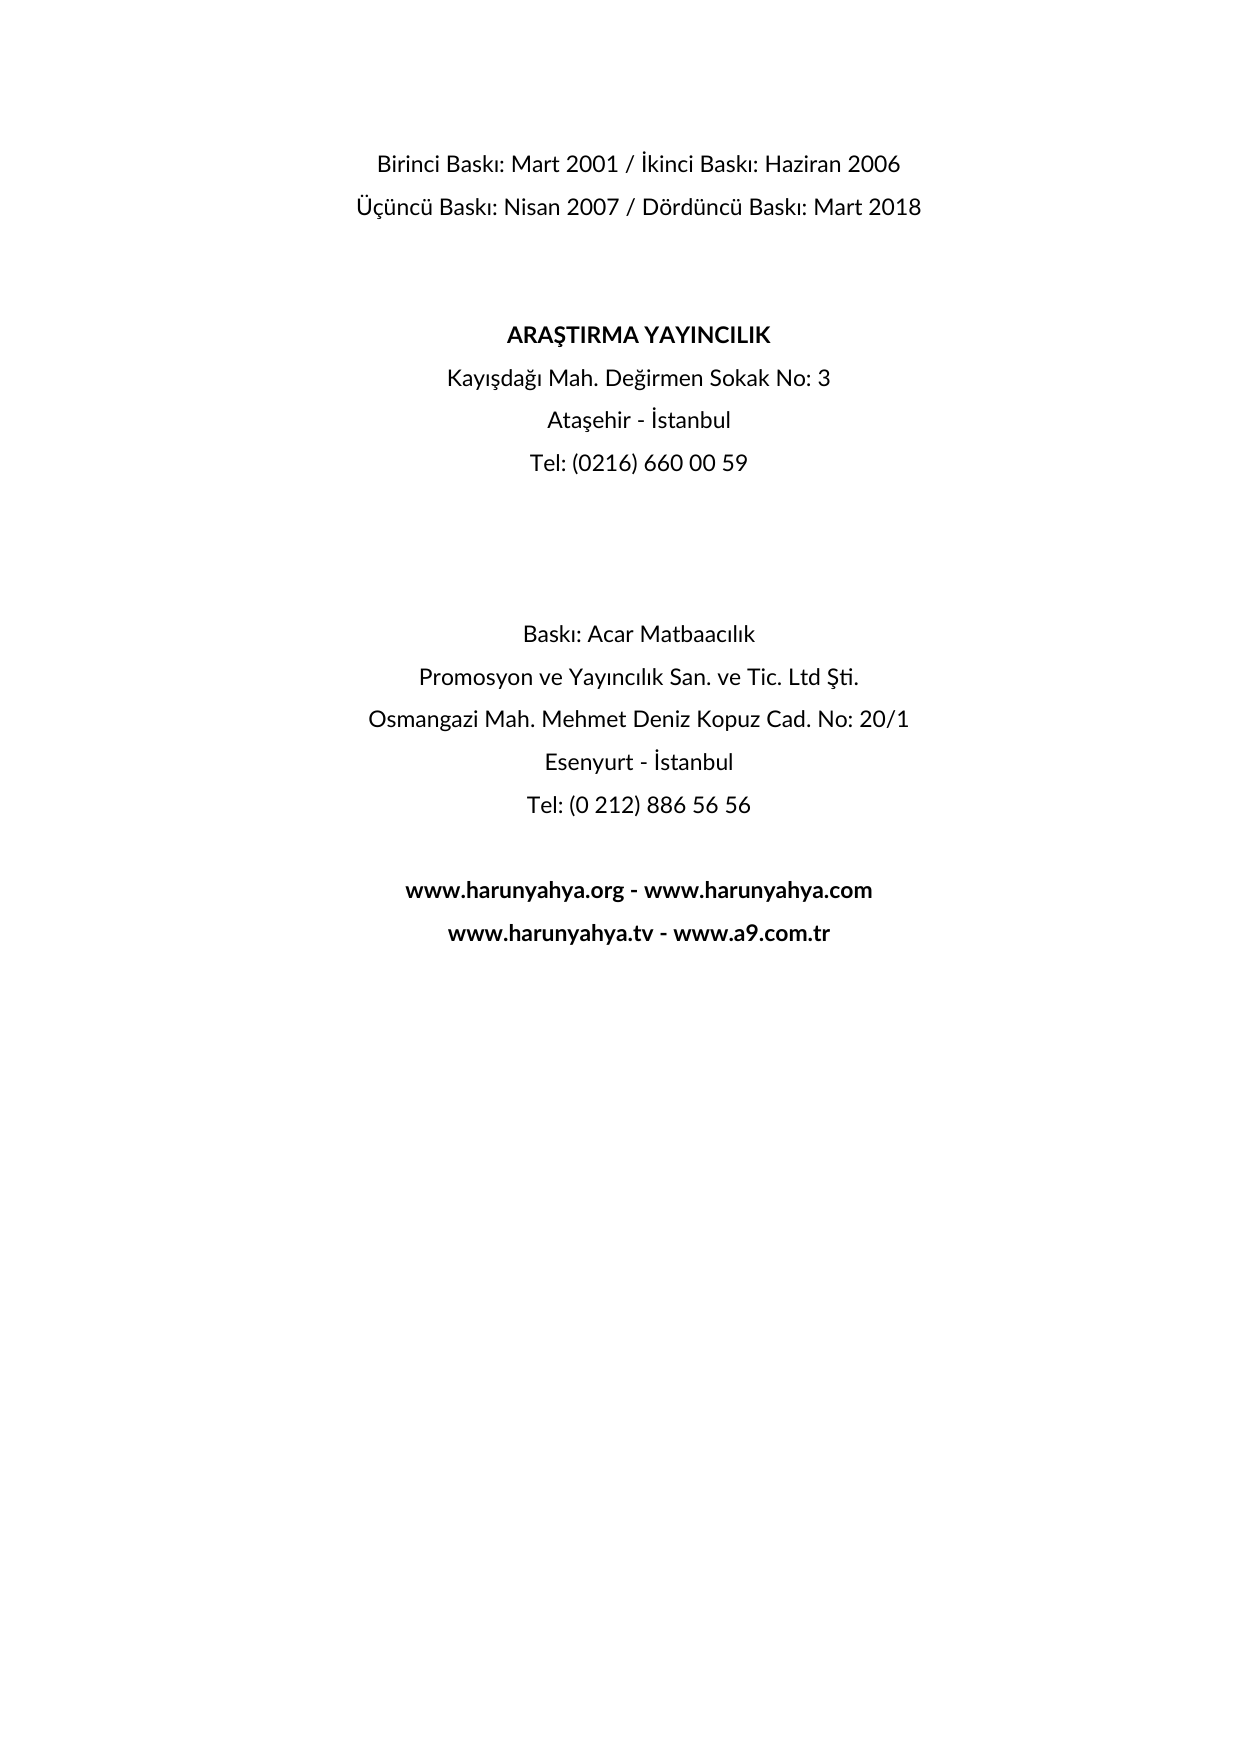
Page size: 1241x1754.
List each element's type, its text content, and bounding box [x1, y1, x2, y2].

text Kayışdağı Mah. Değirmen Sokak No: 3 [75, 363, 1165, 391]
text Osmangazi Mah. Mehmet Deniz Kopuz Cad. No: 20/1 [75, 705, 1165, 733]
text Üçüncü Baskı: Nisan 2007 / Dördüncü Baskı: Mart 2018 [75, 193, 1165, 220]
text Tel: (0216) 660 00 59 [75, 449, 1165, 476]
text Promosyon ve Yayıncılık San. ve Tic. Ltd Şti. [75, 662, 1165, 690]
text Esenyurt - İstanbul [75, 748, 1165, 775]
text ARAŞTIRMA YAYINCILIK [75, 321, 1165, 348]
text www.harunyahya.tv - www.a9.com.tr [75, 919, 1165, 946]
text Baskı: Acar Matbaacılık [75, 620, 1165, 647]
text Birinci Baskı: Mart 2001 / İkinci Baskı: Haziran 2006 [75, 150, 1165, 177]
text www.harunyahya.org - www.harunyahya.com [75, 876, 1165, 903]
text Tel: (0 212) 886 56 56 [75, 791, 1165, 818]
text Ataşehir - İstanbul [75, 406, 1165, 434]
